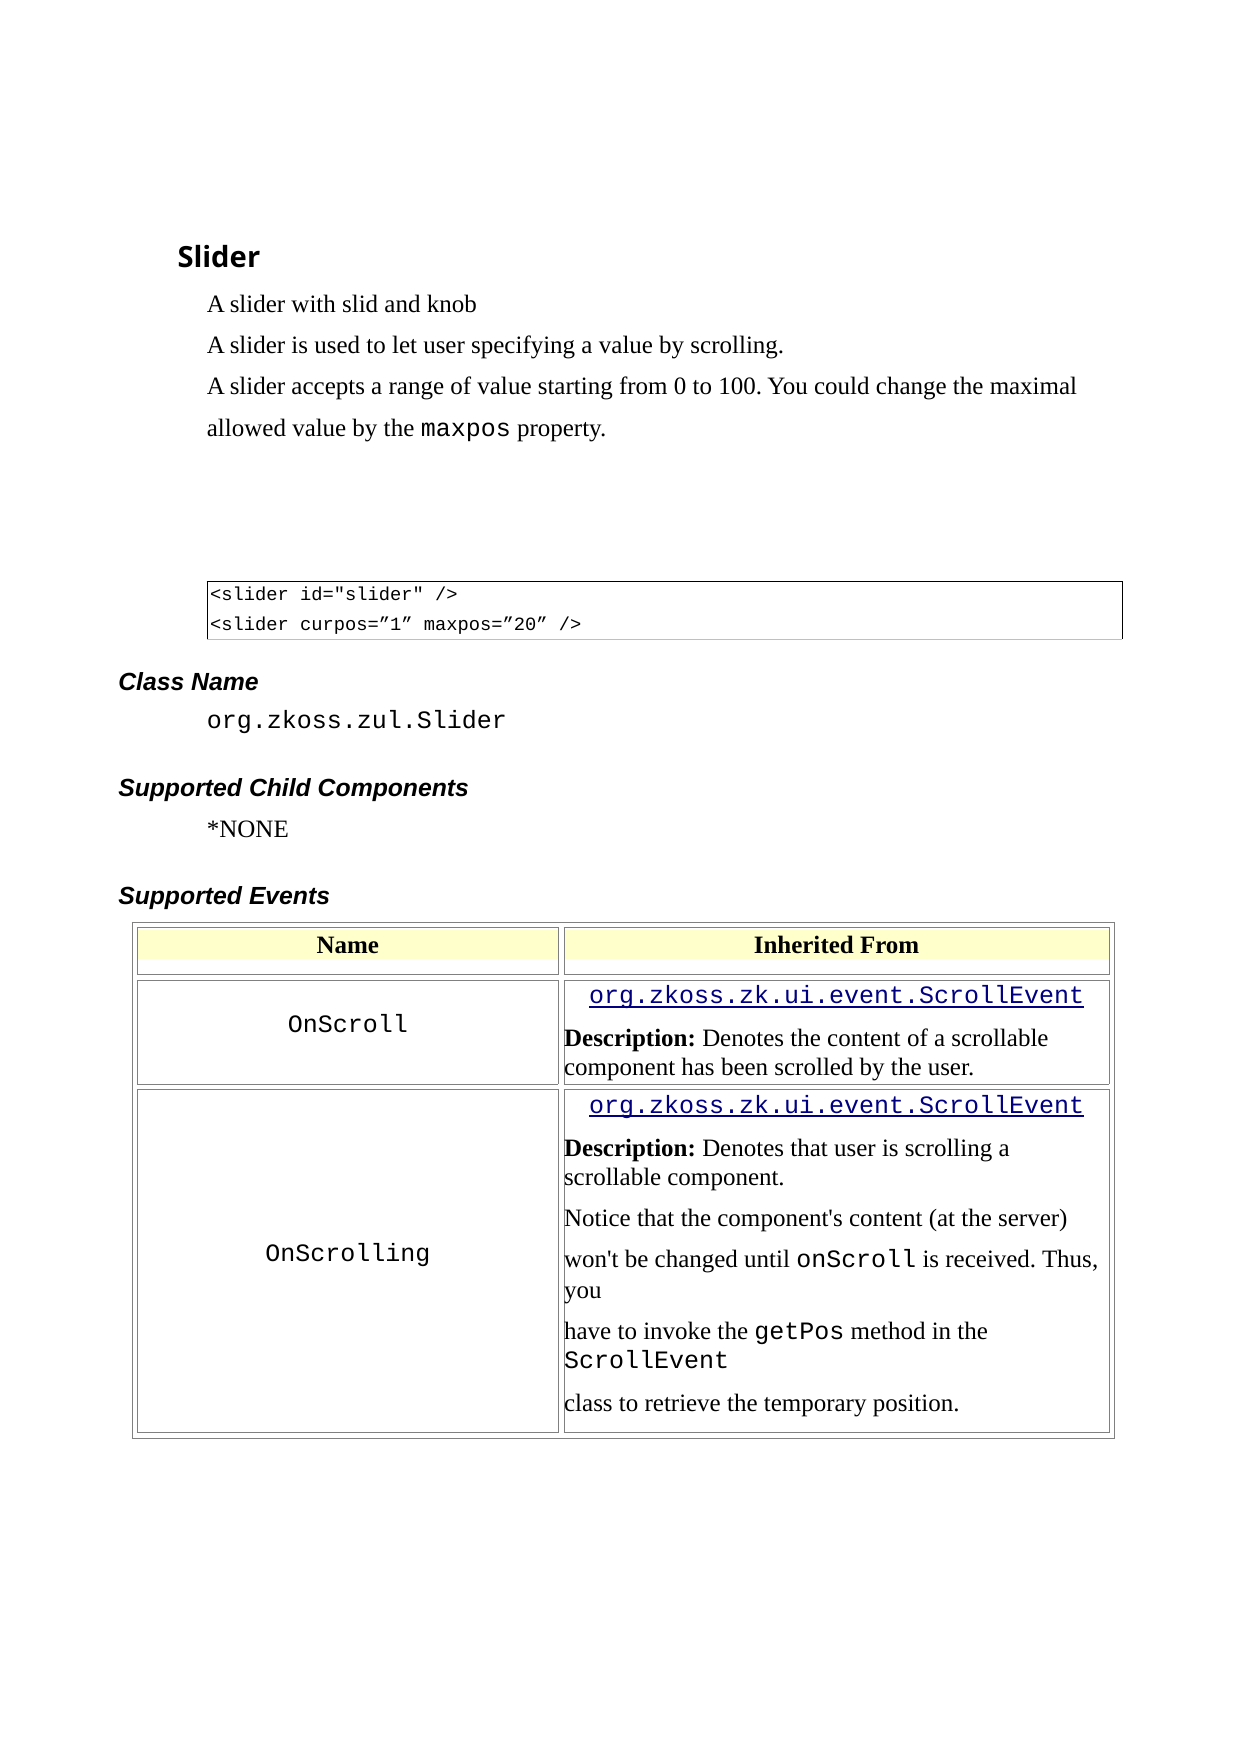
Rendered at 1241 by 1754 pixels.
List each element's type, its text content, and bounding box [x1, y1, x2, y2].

table_cell org.zkoss.zk.ui.event.ScrollEvent Description: Denotes the content of a scrollable component has been scrolled by the user. [561, 974, 1112, 1084]
text *NONE [207, 814, 1122, 843]
table_header Name [134, 923, 561, 974]
text org.zkoss.zul.Slider [207, 708, 1122, 736]
text A slider with slid and knob [207, 289, 1122, 318]
text allowed value by the maxpos property. [207, 413, 1122, 443]
text <slider id="slider" /> [208, 582, 1122, 606]
text A slider accepts a range of value starting from 0 to 100. You could change the maximal [207, 371, 1122, 400]
text <slider curpos=”1” maxpos=”20” /> [208, 611, 1122, 639]
subtitle Supported Child Components [118, 773, 1122, 802]
subtitle Slider [177, 237, 1122, 276]
table_cell OnScrolling [134, 1084, 561, 1432]
table_cell org.zkoss.zk.ui.event.ScrollEvent Description: Denotes that user is scrolling a scrollable component. Notice that the component's content (at the server) won't be changed until onScroll is received. Thus, you have to invoke the getPos method in the ScrollEvent class to retrieve the temporary position. [561, 1084, 1112, 1432]
table_header Inherited From [561, 923, 1112, 974]
text A slider is used to let user specifying a value by scrolling. [207, 330, 1122, 359]
subtitle Class Name [118, 667, 1122, 695]
table_cell OnScroll [134, 974, 561, 1084]
subtitle Supported Events [118, 881, 1122, 909]
